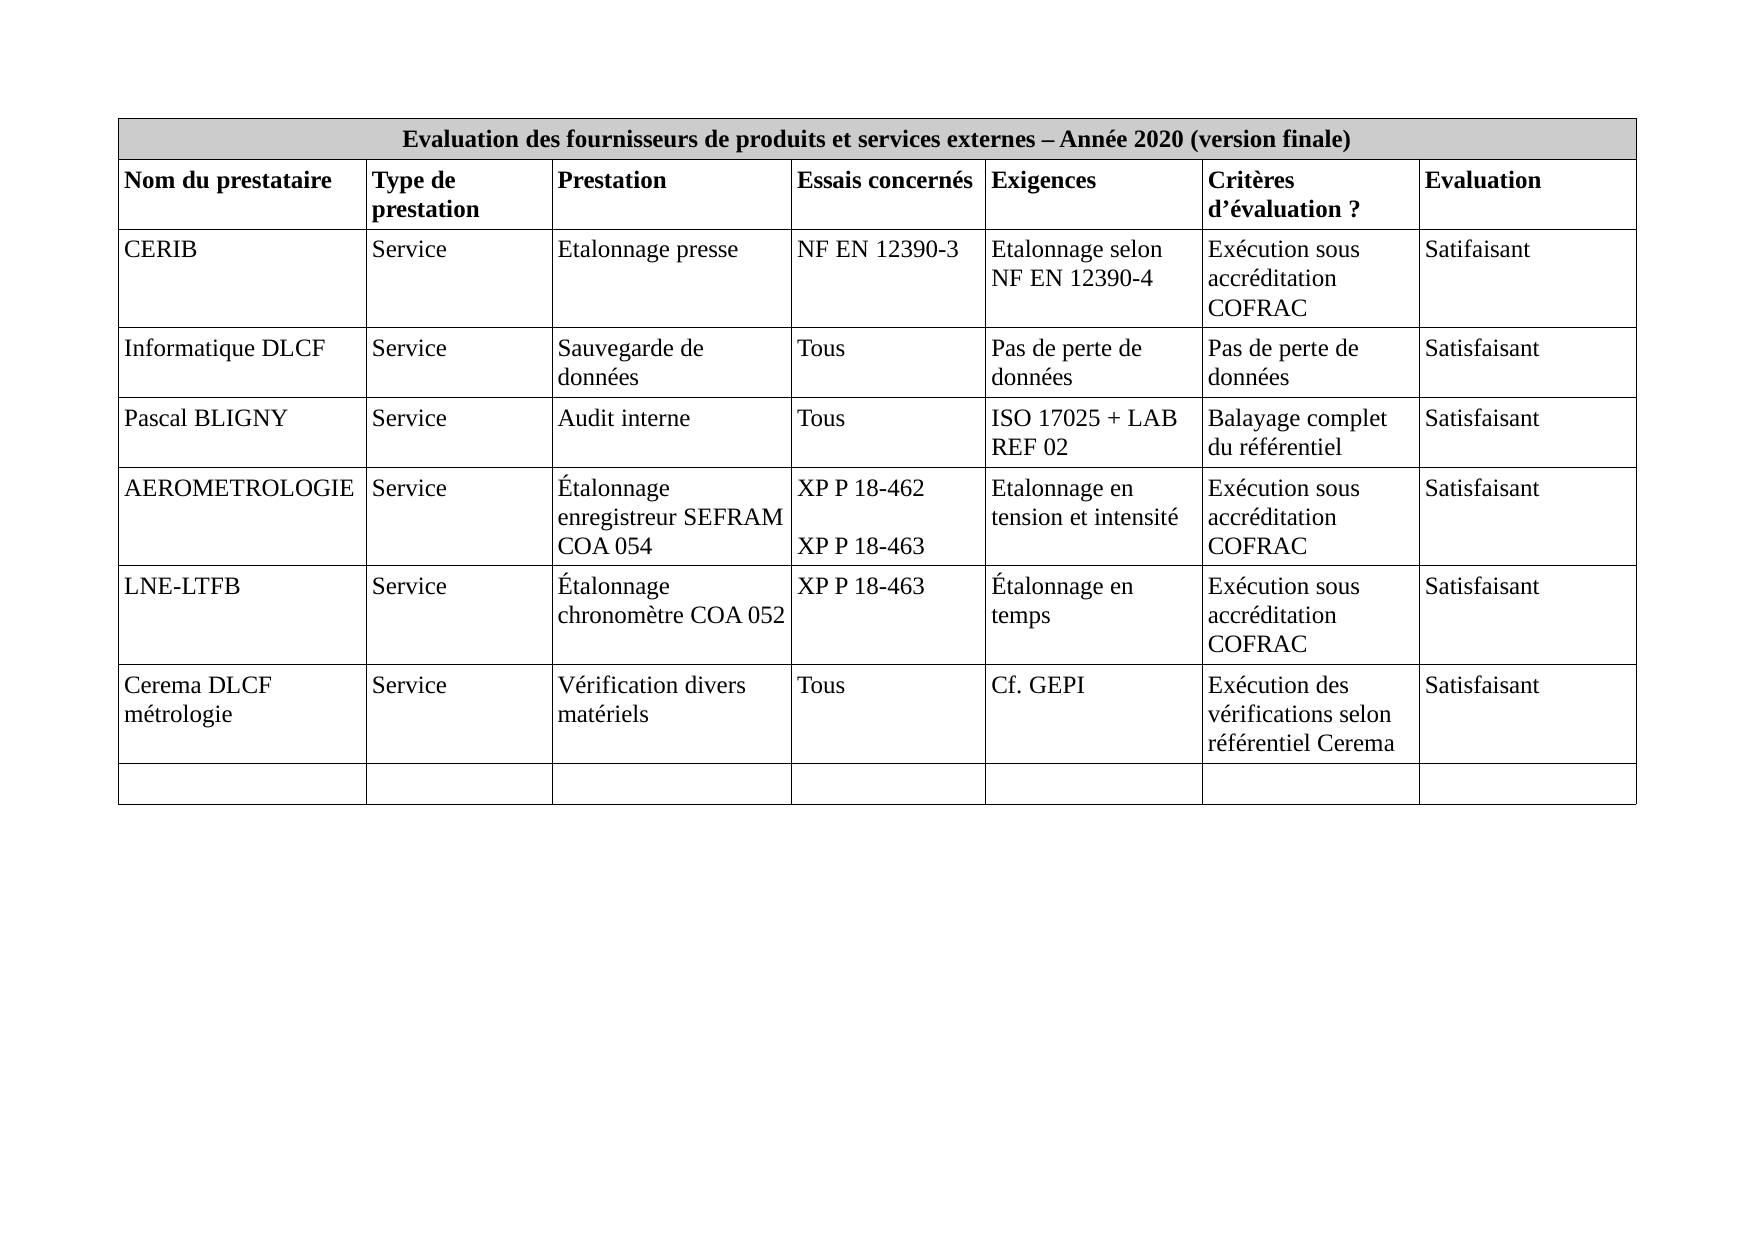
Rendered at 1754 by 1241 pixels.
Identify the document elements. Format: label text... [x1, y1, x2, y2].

table_cell [1420, 764, 1636, 803]
table_cell Pas de perte de données [986, 328, 1202, 397]
table_cell Type de prestation [367, 160, 552, 228]
table_cell LNE-LTFB [119, 566, 366, 664]
table_cell [1203, 764, 1419, 803]
table_cell Service [367, 230, 552, 327]
table_cell Exécution sous accréditation COFRAC [1203, 230, 1419, 327]
table_cell AEROMETROLOGIE [119, 468, 366, 565]
table_cell Étalonnage en temps [986, 566, 1202, 664]
table_cell NF EN 12390-3 [792, 230, 985, 327]
table_cell Prestation [553, 160, 791, 228]
table_cell [986, 764, 1202, 803]
table_cell Pascal BLIGNY [119, 398, 366, 467]
table_cell [792, 764, 985, 803]
table_cell Satisfaisant [1420, 328, 1636, 397]
table_cell Sauvegarde de données [553, 328, 791, 397]
table_cell Satifaisant [1420, 230, 1636, 327]
table_cell Balayage complet du référentiel [1203, 398, 1419, 467]
table_cell [553, 764, 791, 803]
table_cell XP P 18-463 [792, 566, 985, 664]
table_cell Étalonnage enregistreur SEFRAM COA 054 [553, 468, 791, 565]
table_cell Exécution sous accréditation COFRAC [1203, 566, 1419, 664]
table_cell Informatique DLCF [119, 328, 366, 397]
table_cell ISO 17025 + LAB REF 02 [986, 398, 1202, 467]
table_cell Tous [792, 398, 985, 467]
table_cell Service [367, 665, 552, 763]
table_cell Exigences [986, 160, 1202, 228]
table_cell Critères d’évaluation ? [1203, 160, 1419, 228]
table_cell Audit interne [553, 398, 791, 467]
table_cell Etalonnage presse [553, 230, 791, 327]
table_cell Pas de perte de données [1203, 328, 1419, 397]
table_cell Satisfaisant [1420, 398, 1636, 467]
table_cell Exécution sous accréditation COFRAC [1203, 468, 1419, 565]
table_cell Vérification divers matériels [553, 665, 791, 763]
table_header Evaluation des fournisseurs de produits et services externes – Année 2020 (version finale) [119, 119, 1636, 159]
table_cell Etalonnage selon NF EN 12390-4 [986, 230, 1202, 327]
table_cell Cerema DLCF métrologie [119, 665, 366, 763]
table_cell Service [367, 398, 552, 467]
table_cell Essais concernés [792, 160, 985, 228]
table_cell CERIB [119, 230, 366, 327]
table_cell [367, 764, 552, 803]
table_cell Service [367, 468, 552, 565]
table_cell Service [367, 328, 552, 397]
table_cell Tous [792, 665, 985, 763]
table_cell Etalonnage en tension et intensité [986, 468, 1202, 565]
table_cell Evaluation [1420, 160, 1636, 228]
table_cell Cf. GEPI [986, 665, 1202, 763]
table_cell Satisfaisant [1420, 665, 1636, 763]
table_cell Nom du prestataire [119, 160, 366, 228]
table_cell Service [367, 566, 552, 664]
table_cell XP P 18-462 XP P 18-463 [792, 468, 985, 565]
table_cell [119, 764, 366, 803]
table_cell Satisfaisant [1420, 468, 1636, 565]
table_cell Exécution des vérifications selon référentiel Cerema [1203, 665, 1419, 763]
table_cell Satisfaisant [1420, 566, 1636, 664]
table_cell Tous [792, 328, 985, 397]
table_cell Étalonnage chronomètre COA 052 [553, 566, 791, 664]
